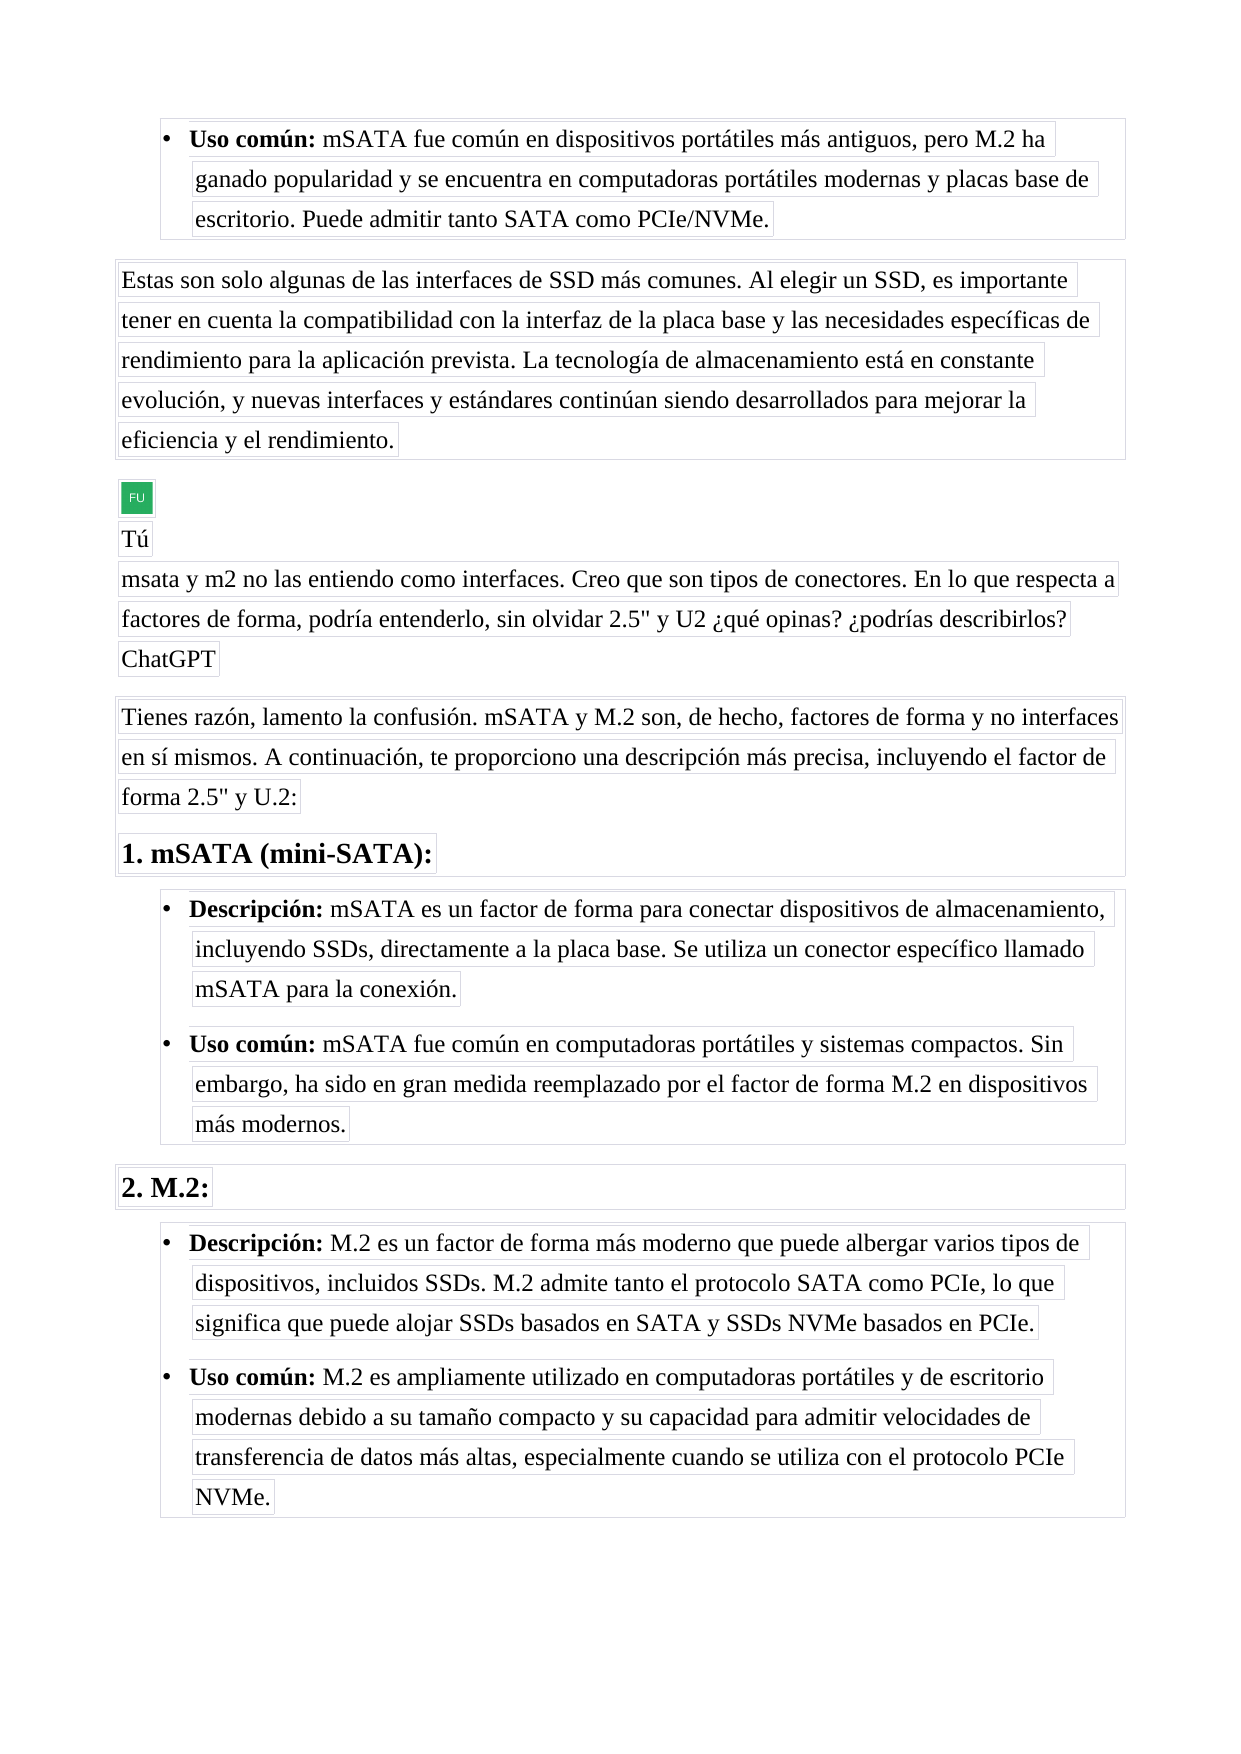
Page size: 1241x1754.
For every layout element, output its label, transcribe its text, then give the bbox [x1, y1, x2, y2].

text Tú [119, 522, 152, 556]
text [153, 521, 1122, 556]
list Descripción: mSATA es un factor de forma para conectar dispositivos de almacenamiento, incluyendo SSDs, directamente a la placa base. Se utiliza un conector específico llamado mSATA para la conexión. [161, 890, 1125, 1006]
list Uso común: M.2 es ampliamente utilizado en computadoras portátiles y de escritorio modernas debido a su tamaño compacto y su capacidad para admitir velocidades de transferencia de datos más altas, especialmente cuando se utiliza con el protocolo PCIe NVMe. [161, 1356, 1125, 1517]
subtitle 1. mSATA (mini-SATA): [116, 830, 1125, 876]
list Descripción: M.2 es un factor de forma más moderno que puede albergar varios tipos de dispositivos, incluidos SSDs. M.2 admite tanto el protocolo SATA como PCIe, lo que significa que puede alojar SSDs basados en SATA y SSDs NVMe basados en PCIe. [161, 1223, 1125, 1339]
picture [121, 482, 153, 514]
list Uso común: mSATA fue común en computadoras portátiles y sistemas compactos. Sin embargo, ha sido en gran medida reemplazado por el factor de forma M.2 en dispositivos más modernos. [161, 1023, 1125, 1144]
text Tienes razón, lamento la confusión. mSATA y M.2 son, de hecho, factores de forma y no interfaces en sí mismos. A continuación, te proporciono una descripción más precisa, incluyendo el factor de forma 2.5" y U.2: [116, 697, 1125, 813]
text Estas son solo algunas de las interfaces de SSD más comunes. Al elegir un SSD, es importante tener en cuenta la compatibilidad con la interfaz de la placa base y las necesidades específicas de rendimiento para la aplicación prevista. La tecnología de almacenamiento está en constante evolución, y nuevas interfaces y estándares continúan siendo desarrollados para mejorar la eficiencia y el rendimiento. [116, 260, 1125, 459]
text [220, 641, 1122, 676]
text ChatGPT [119, 642, 219, 676]
text msata y m2 no las entiendo como interfaces. Creo que son tipos de conectores. En lo que respecta a factores de forma, podría entenderlo, sin olvidar 2.5" y U2 ¿qué opinas? ¿podrías describirlos? [118, 561, 1122, 636]
list Uso común: mSATA fue común en dispositivos portátiles más antiguos, pero M.2 ha ganado popularidad y se encuentra en computadoras portátiles modernas y placas base de escritorio. Puede admitir tanto SATA como PCIe/NVMe. [161, 119, 1125, 239]
subtitle 2. M.2: [116, 1165, 1125, 1209]
